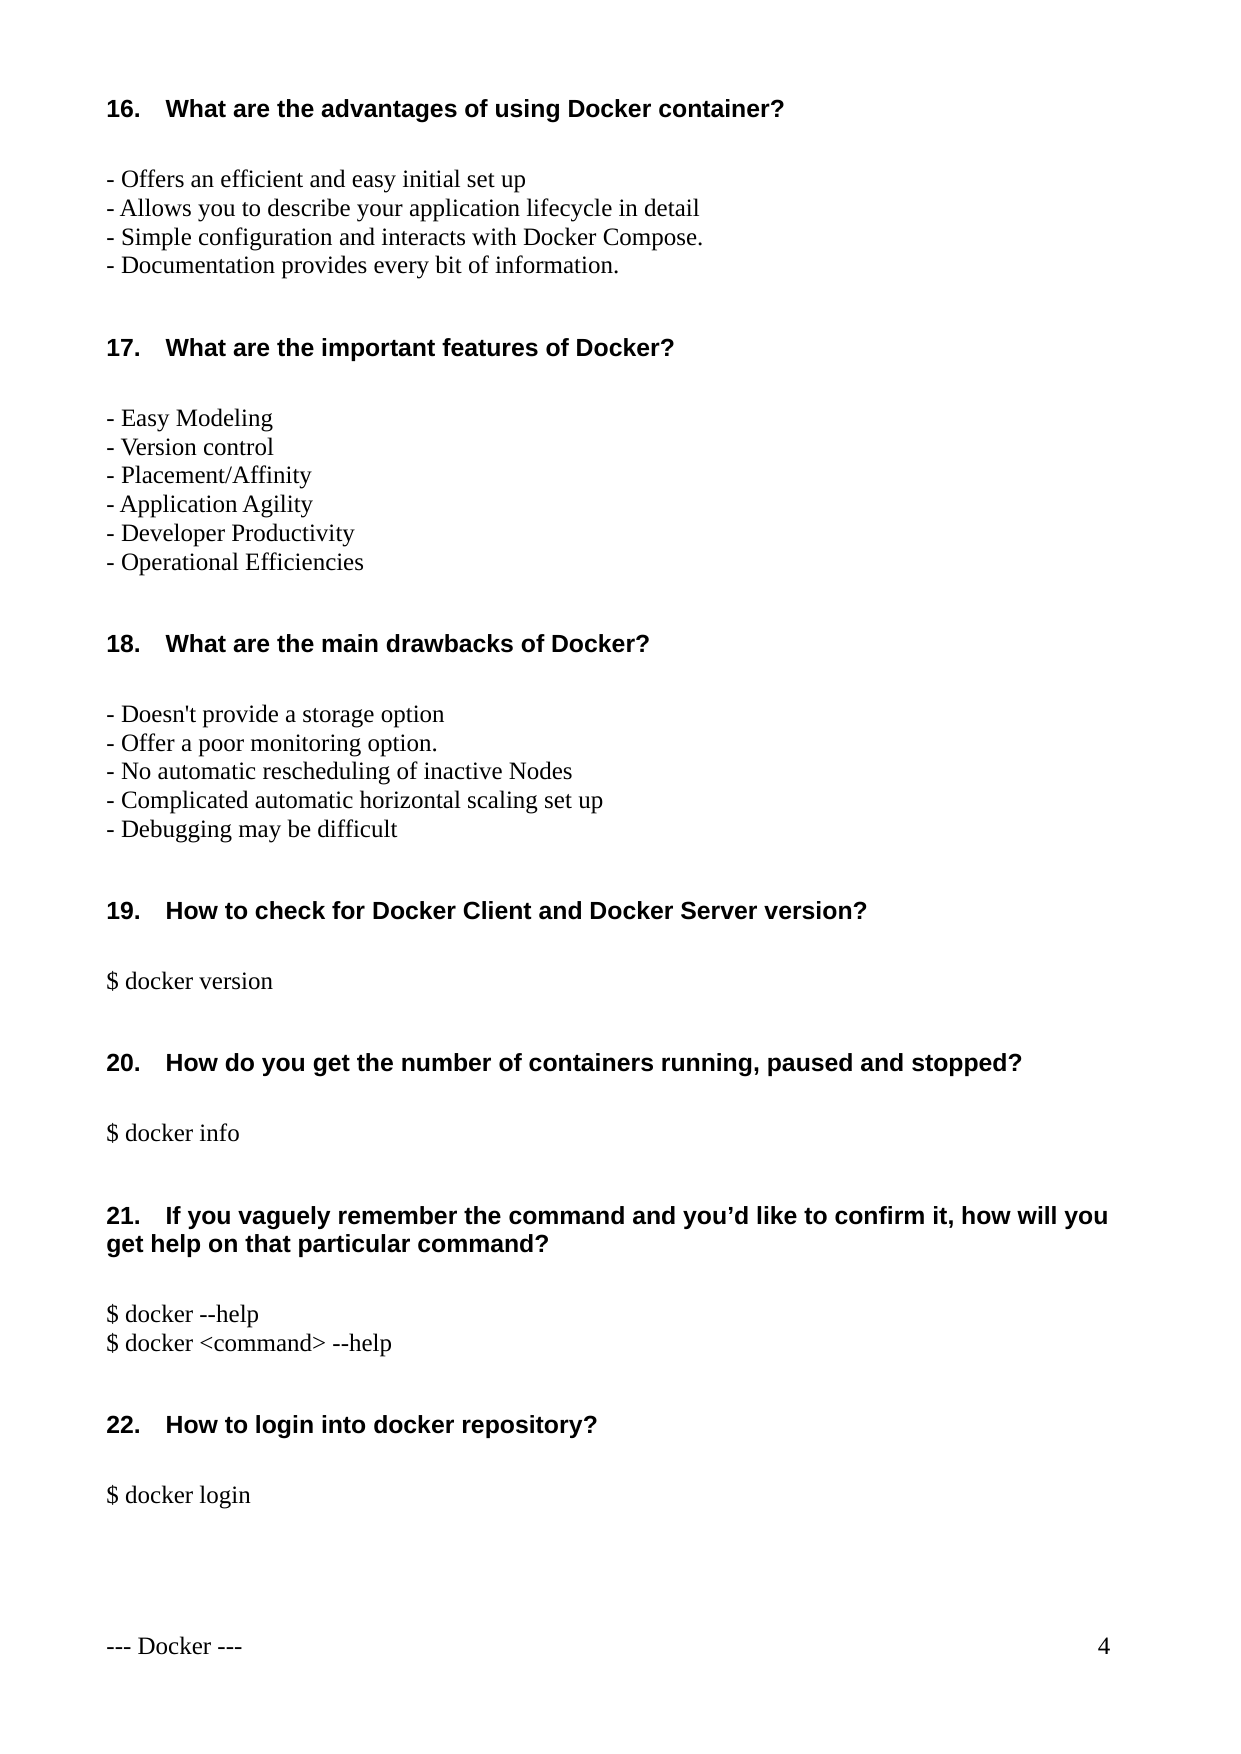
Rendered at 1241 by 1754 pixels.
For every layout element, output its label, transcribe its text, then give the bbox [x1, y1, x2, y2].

text - Allows you to describe your application lifecycle in detail [106, 193, 1134, 222]
text $ docker version [106, 966, 1134, 995]
subtitle If you vaguely remember the command and you’d like to confirm it, how will you get help on that particular command? [106, 1201, 1134, 1258]
subtitle How do you get the number of containers running, paused and stopped? [106, 1048, 1134, 1077]
text - Doesn't provide a storage option [106, 699, 1134, 728]
text - Simple configuration and interacts with Docker Compose. [106, 222, 1134, 251]
subtitle What are the important features of Docker? [106, 333, 1134, 362]
text - Version control [106, 432, 1134, 460]
text - Debugging may be difficult [106, 814, 1134, 843]
text - Developer Productivity [106, 518, 1134, 547]
text - Placement/Affinity [106, 460, 1134, 489]
text - Offer a poor monitoring option. [106, 728, 1134, 756]
text - Offers an efficient and easy initial set up [106, 164, 1134, 193]
text $ docker login [106, 1480, 1134, 1509]
text - Application Agility [106, 489, 1134, 518]
text - Documentation provides every bit of information. [106, 251, 1134, 279]
text - Complicated automatic horizontal scaling set up [106, 785, 1134, 814]
subtitle How to login into docker repository? [106, 1410, 1134, 1439]
text - Easy Modeling [106, 403, 1134, 432]
subtitle What are the advantages of using Docker container? [106, 94, 1134, 123]
text - No automatic rescheduling of inactive Nodes [106, 756, 1134, 785]
subtitle How to check for Docker Client and Docker Server version? [106, 896, 1134, 925]
text $ docker --help [106, 1299, 1134, 1328]
text - Operational Efficiencies [106, 547, 1134, 575]
text $ docker <command> --help [106, 1328, 1134, 1357]
text $ docker info [106, 1118, 1134, 1147]
subtitle What are the main drawbacks of Docker? [106, 629, 1134, 658]
